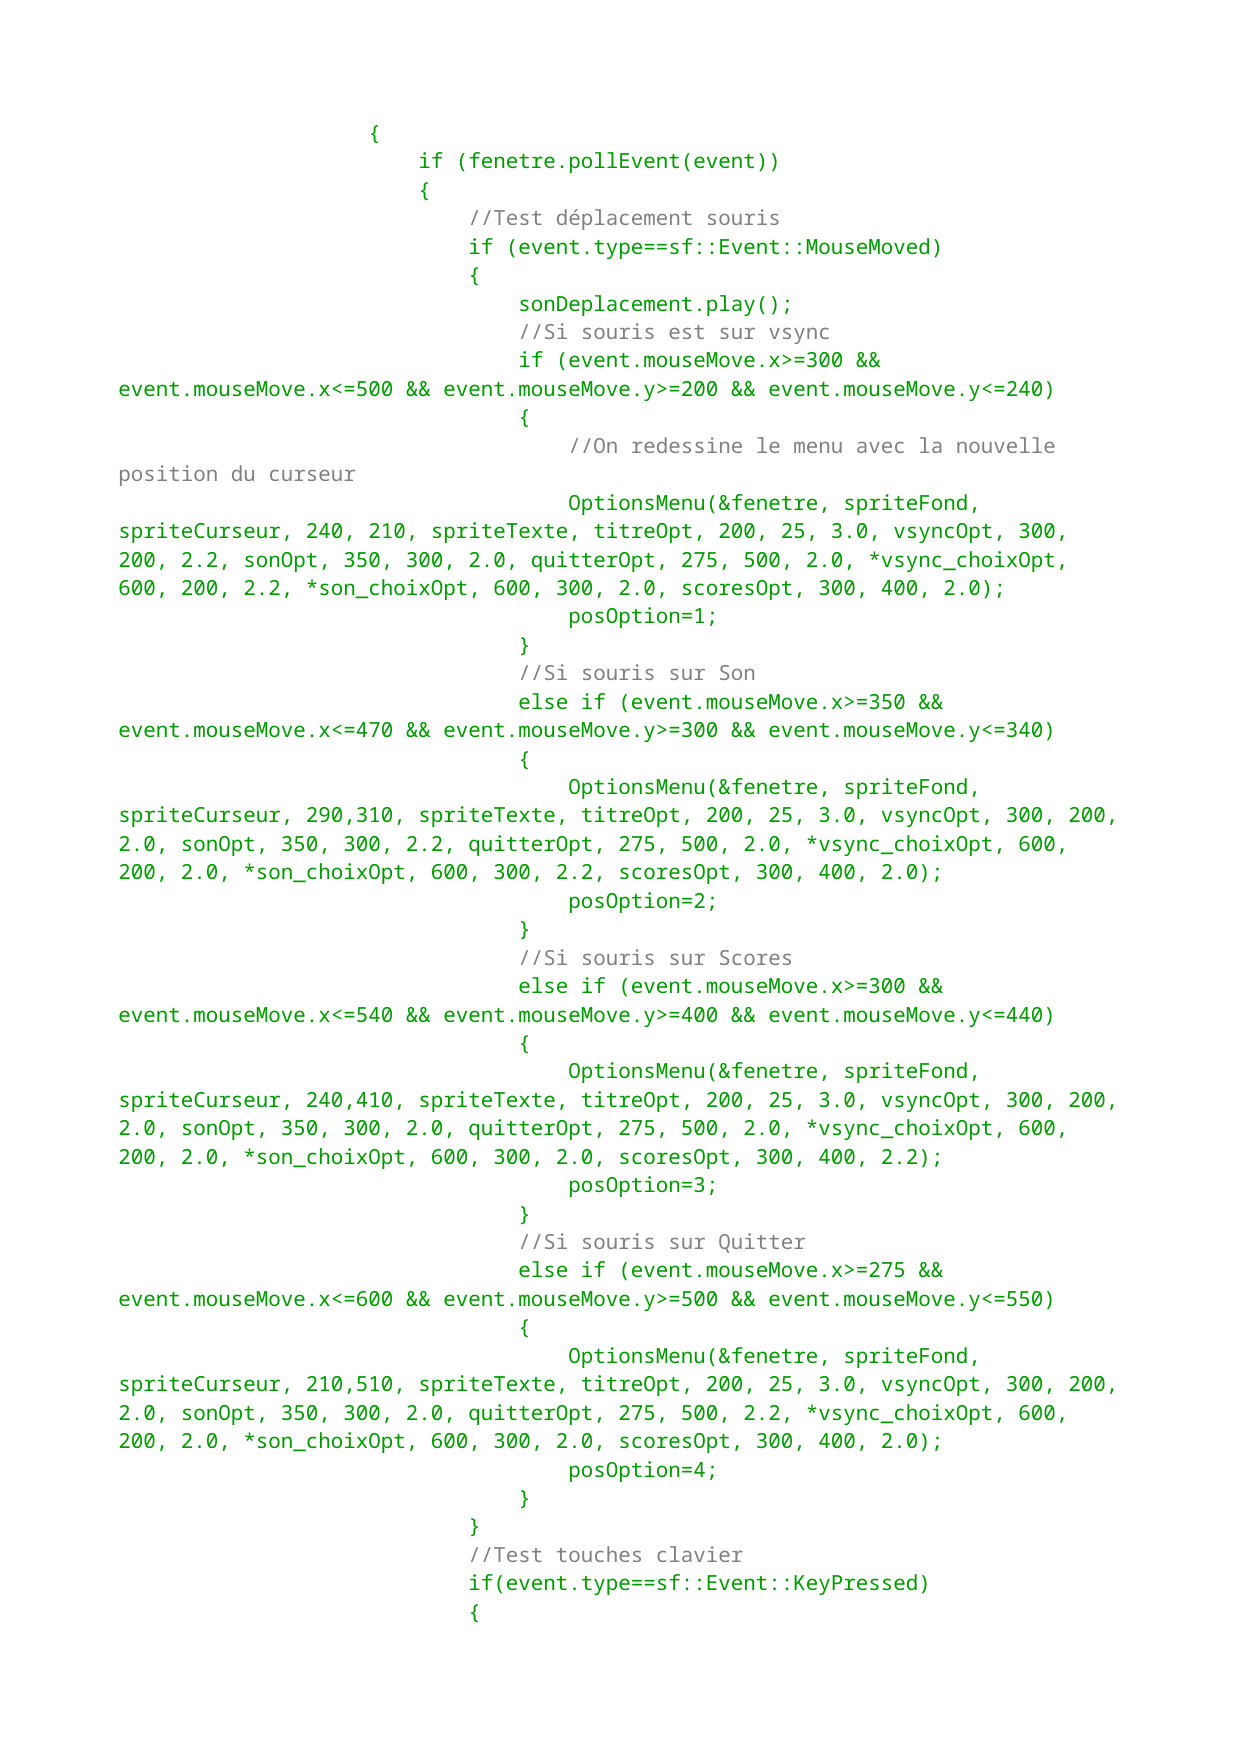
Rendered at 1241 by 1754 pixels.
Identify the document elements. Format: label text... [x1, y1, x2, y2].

text else if (event.mouseMove.x>=350 && event.mouseMove.x<=470 && event.mouseMove.y>=300 && event.mouseMove.y<=340) [118, 687, 1122, 744]
text } [118, 1483, 1122, 1512]
text posOption=4; [118, 1455, 1122, 1483]
text else if (event.mouseMove.x>=300 && event.mouseMove.x<=540 && event.mouseMove.y>=400 && event.mouseMove.y<=440) [118, 971, 1122, 1028]
text OptionsMenu(&fenetre, spriteFond, spriteCurseur, 210,510, spriteTexte, titreOpt, 200, 25, 3.0, vsyncOpt, 300, 200, 2.0, sonOpt, 350, 300, 2.0, quitterOpt, 275, 500, 2.2, *vsync_choixOpt, 600, 200, 2.0, *son_choixOpt, 600, 300, 2.0, scoresOpt, 300, 400, 2.0); [118, 1341, 1122, 1455]
text } [118, 914, 1122, 943]
text //Test touches clavier [118, 1540, 1122, 1568]
text //Si souris sur Scores [118, 943, 1122, 971]
text //Si souris sur Son [118, 658, 1122, 687]
text OptionsMenu(&fenetre, spriteFond, spriteCurseur, 240, 210, spriteTexte, titreOpt, 200, 25, 3.0, vsyncOpt, 300, 200, 2.2, sonOpt, 350, 300, 2.0, quitterOpt, 275, 500, 2.0, *vsync_choixOpt, 600, 200, 2.2, *son_choixOpt, 600, 300, 2.0, scoresOpt, 300, 400, 2.0); [118, 488, 1122, 602]
text if (fenetre.pollEvent(event)) [118, 147, 1122, 175]
text posOption=2; [118, 886, 1122, 914]
text { [118, 1312, 1122, 1341]
text //Test déplacement souris [118, 203, 1122, 232]
text { [118, 260, 1122, 289]
text { [118, 1028, 1122, 1057]
text if (event.type==sf::Event::MouseMoved) [118, 232, 1122, 260]
text { [118, 175, 1122, 203]
text { [118, 744, 1122, 772]
text if(event.type==sf::Event::KeyPressed) [118, 1568, 1122, 1597]
text } [118, 630, 1122, 658]
text OptionsMenu(&fenetre, spriteFond, spriteCurseur, 240,410, spriteTexte, titreOpt, 200, 25, 3.0, vsyncOpt, 300, 200, 2.0, sonOpt, 350, 300, 2.0, quitterOpt, 275, 500, 2.0, *vsync_choixOpt, 600, 200, 2.0, *son_choixOpt, 600, 300, 2.0, scoresOpt, 300, 400, 2.2); [118, 1057, 1122, 1170]
text posOption=3; [118, 1170, 1122, 1199]
text } [118, 1512, 1122, 1540]
text if (event.mouseMove.x>=300 && event.mouseMove.x<=500 && event.mouseMove.y>=200 && event.mouseMove.y<=240) [118, 346, 1122, 402]
text else if (event.mouseMove.x>=275 && event.mouseMove.x<=600 && event.mouseMove.y>=500 && event.mouseMove.y<=550) [118, 1256, 1122, 1312]
text { [118, 1597, 1122, 1625]
text { [118, 402, 1122, 431]
text sonDeplacement.play(); [118, 289, 1122, 317]
text //Si souris sur Quitter [118, 1227, 1122, 1256]
text //Si souris est sur vsync [118, 317, 1122, 346]
text { [118, 118, 1122, 147]
text posOption=1; [118, 602, 1122, 630]
text //On redessine le menu avec la nouvelle position du curseur [118, 431, 1122, 488]
text } [118, 1199, 1122, 1227]
text OptionsMenu(&fenetre, spriteFond, spriteCurseur, 290,310, spriteTexte, titreOpt, 200, 25, 3.0, vsyncOpt, 300, 200, 2.0, sonOpt, 350, 300, 2.2, quitterOpt, 275, 500, 2.0, *vsync_choixOpt, 600, 200, 2.0, *son_choixOpt, 600, 300, 2.2, scoresOpt, 300, 400, 2.0); [118, 772, 1122, 886]
